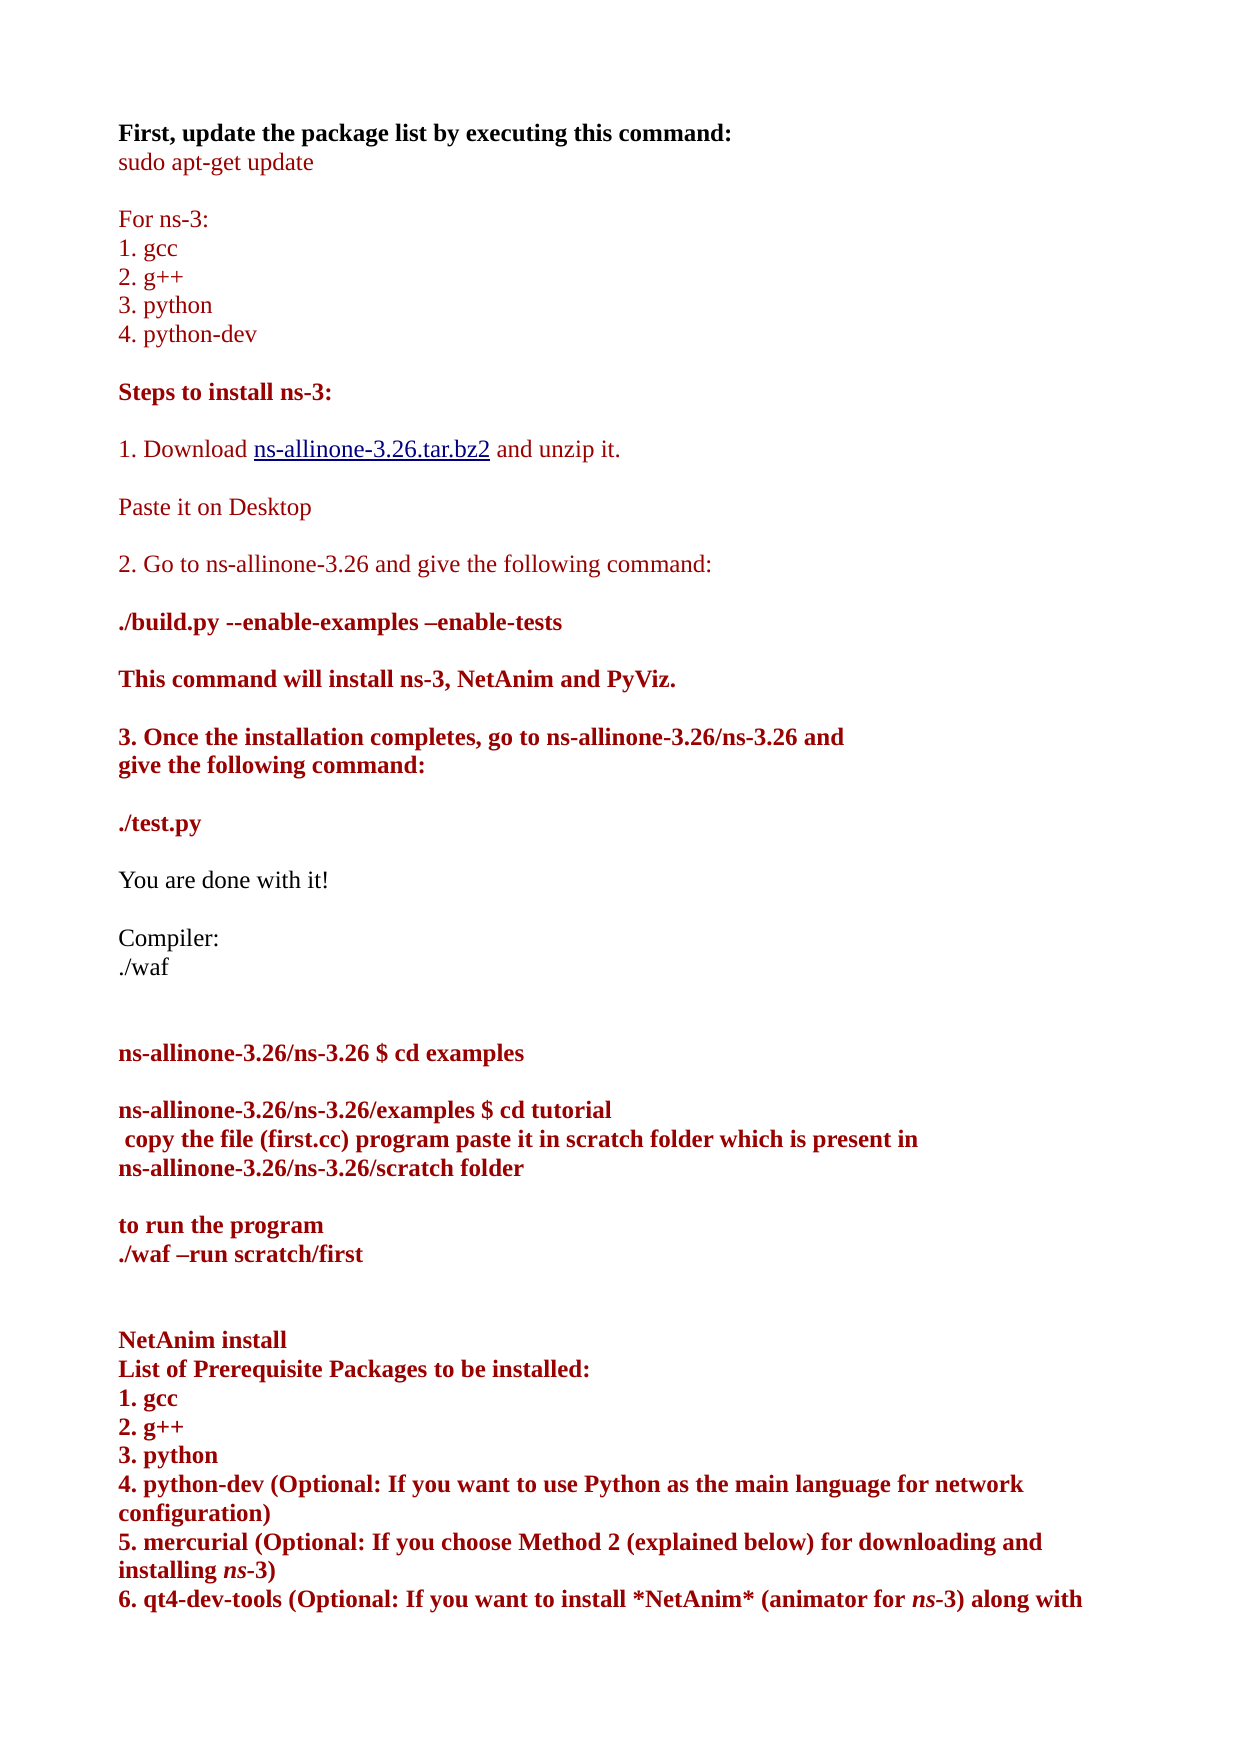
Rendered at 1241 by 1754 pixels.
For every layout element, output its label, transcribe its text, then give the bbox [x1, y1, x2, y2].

text sudo apt-get update [118, 147, 1122, 176]
text ns-allinone-3.26/ns-3.26/scratch folder [118, 1153, 1122, 1182]
text give the following command: [118, 751, 1122, 779]
text 3. Once the installation completes, go to ns-allinone-3.26/ns-3.26 and [118, 722, 1122, 751]
text Compiler: [118, 923, 1122, 952]
text ns-allinone-3.26/ns-3.26 $ cd examples [118, 1038, 1122, 1067]
text copy the file (first.cc) program paste it in scratch folder which is present in [118, 1124, 1122, 1153]
text to run the program [118, 1211, 1122, 1239]
text First, update the package list by executing this command: [118, 118, 1122, 147]
text ./waf [118, 952, 1122, 981]
text NetAnim install [118, 1326, 1122, 1354]
text Paste it on Desktop 2. Go to ns-allinone-3.26 and give the following command: ./build.py --enable-examples –enable-tests [118, 492, 1122, 636]
text For ns-3: 1. gcc 2. g++ 3. python 4. python-dev [118, 204, 1122, 348]
text ./test.py You are done with it! [118, 779, 1122, 894]
text ns-allinone-3.26/ns-3.26/examples $ cd tutorial [118, 1067, 1122, 1124]
text Steps to install ns-3: 1. Download ns-allinone-3.26.tar.bz2 and unzip it. [118, 377, 1122, 463]
text List of Prerequisite Packages to be installed: 1. gcc 2. g++ 3. python 4. python-dev (O­ptional: If you want to use Python as the main language for network configuration) 5. mercurial (Optional: If you choose Method 2 (explained below) for downloading and installing ns-3) 6. qt4-dev-tools (Optional: If you want to install *NetAnim* (animator for ns-3) along with [118, 1354, 1122, 1613]
text ./waf –run scratch/first [118, 1239, 1122, 1268]
text This command will install ns-3, NetAnim and PyViz. [118, 664, 1122, 693]
